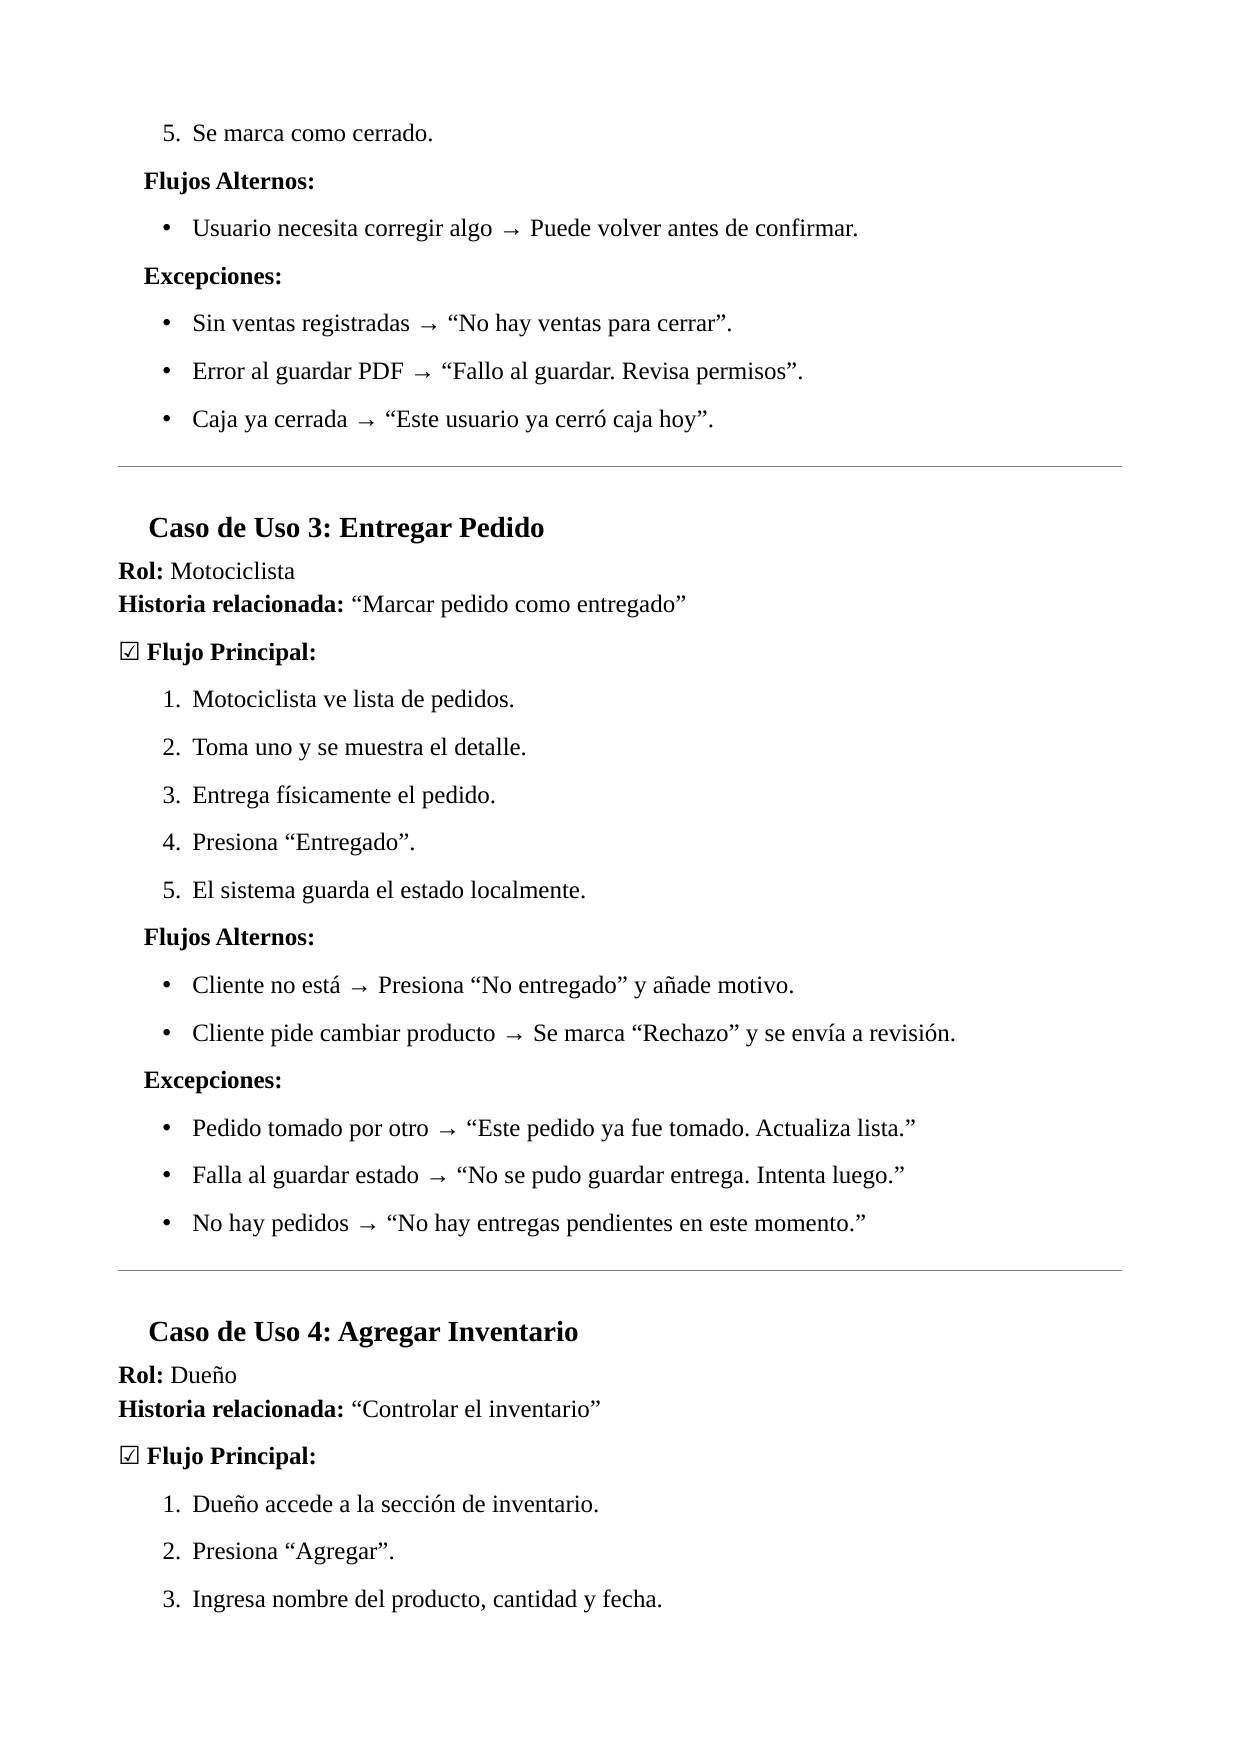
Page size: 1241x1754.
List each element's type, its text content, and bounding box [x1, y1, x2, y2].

list Sin ventas registradas → “No hay ventas para cerrar”. [162, 308, 1122, 337]
text Rol: Motociclista Historia relacionada: “Marcar pedido como entregado” [118, 556, 1122, 618]
list Motociclista ve lista de pedidos. [162, 684, 1122, 713]
text ☑️ Flujo Principal: [118, 1441, 1122, 1470]
subtitle ✅ Caso de Uso 4: Agregar Inventario [118, 1314, 1122, 1348]
list El sistema guarda el estado localmente. [162, 875, 1122, 904]
list Toma uno y se muestra el detalle. [162, 732, 1122, 761]
list Presiona “Agregar”. [162, 1536, 1122, 1565]
list Falla al guardar estado → “No se pudo guardar entrega. Intenta luego.” [162, 1161, 1122, 1189]
list Cliente no está → Presiona “No entregado” y añade motivo. [162, 970, 1122, 999]
text ❌ Excepciones: [118, 1065, 1122, 1094]
list No hay pedidos → “No hay entregas pendientes en este momento.” [162, 1208, 1122, 1237]
list Error al guardar PDF → “Fallo al guardar. Revisa permisos”. [162, 356, 1122, 385]
list Pedido tomado por otro → “Este pedido ya fue tomado. Actualiza lista.” [162, 1113, 1122, 1142]
text 🔄 Flujos Alternos: [118, 166, 1122, 194]
list Entrega físicamente el pedido. [162, 780, 1122, 808]
list Caja ya cerrada → “Este usuario ya cerró caja hoy”. [162, 404, 1122, 432]
list Ingresa nombre del producto, cantidad y fecha. [162, 1584, 1122, 1613]
list Presiona “Entregado”. [162, 827, 1122, 856]
text Rol: Dueño Historia relacionada: “Controlar el inventario” [118, 1361, 1122, 1422]
list Cliente pide cambiar producto → Se marca “Rechazo” y se envía a revisión. [162, 1018, 1122, 1046]
subtitle ✅ Caso de Uso 3: Entregar Pedido [118, 510, 1122, 544]
text ❌ Excepciones: [118, 261, 1122, 290]
list Usuario necesita corregir algo → Puede volver antes de confirmar. [162, 213, 1122, 242]
list Se marca como cerrado. [162, 118, 1122, 147]
text ☑️ Flujo Principal: [118, 637, 1122, 666]
list Dueño accede a la sección de inventario. [162, 1489, 1122, 1518]
text 🔄 Flujos Alternos: [118, 922, 1122, 951]
